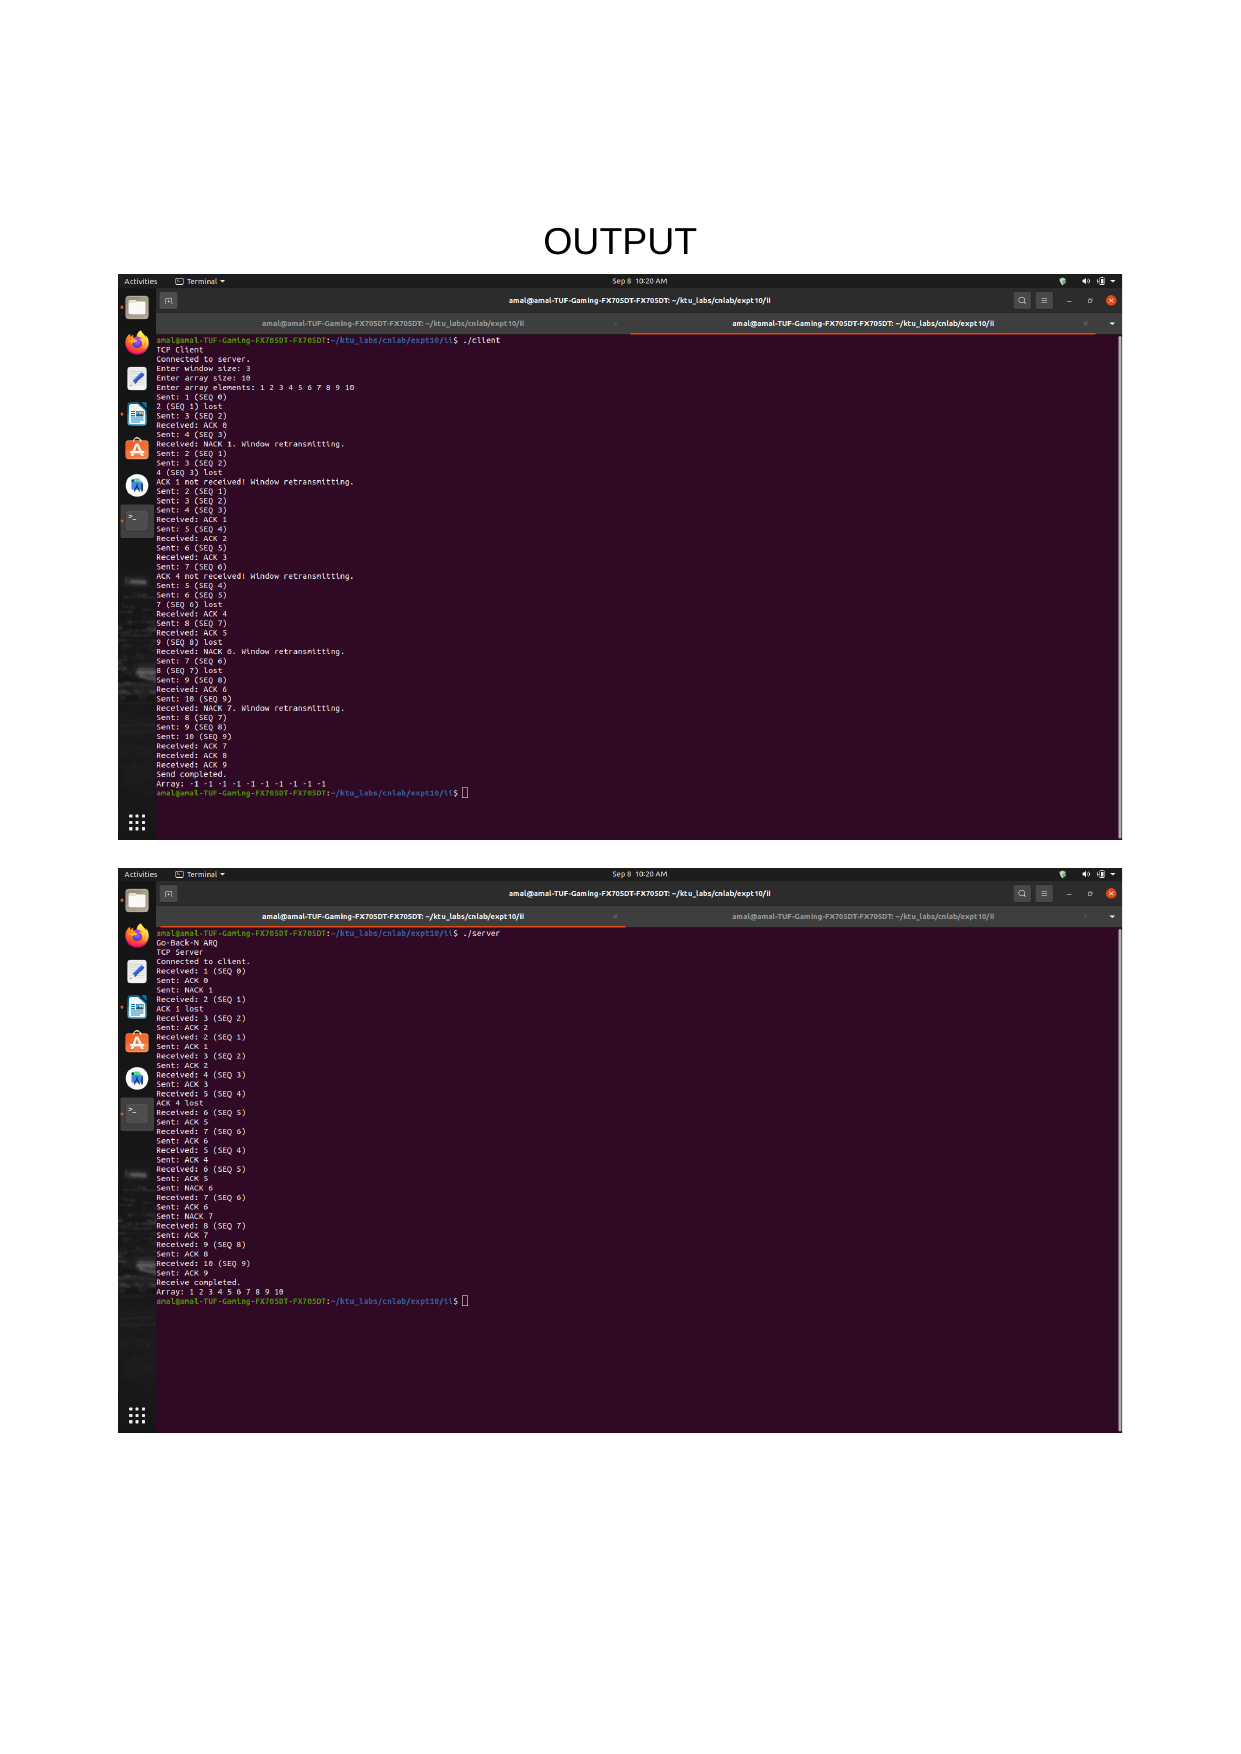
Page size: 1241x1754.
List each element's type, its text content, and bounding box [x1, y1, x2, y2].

subtitle OUTPUT [118, 219, 1122, 262]
picture [118, 274, 1123, 840]
picture [118, 868, 1123, 1433]
